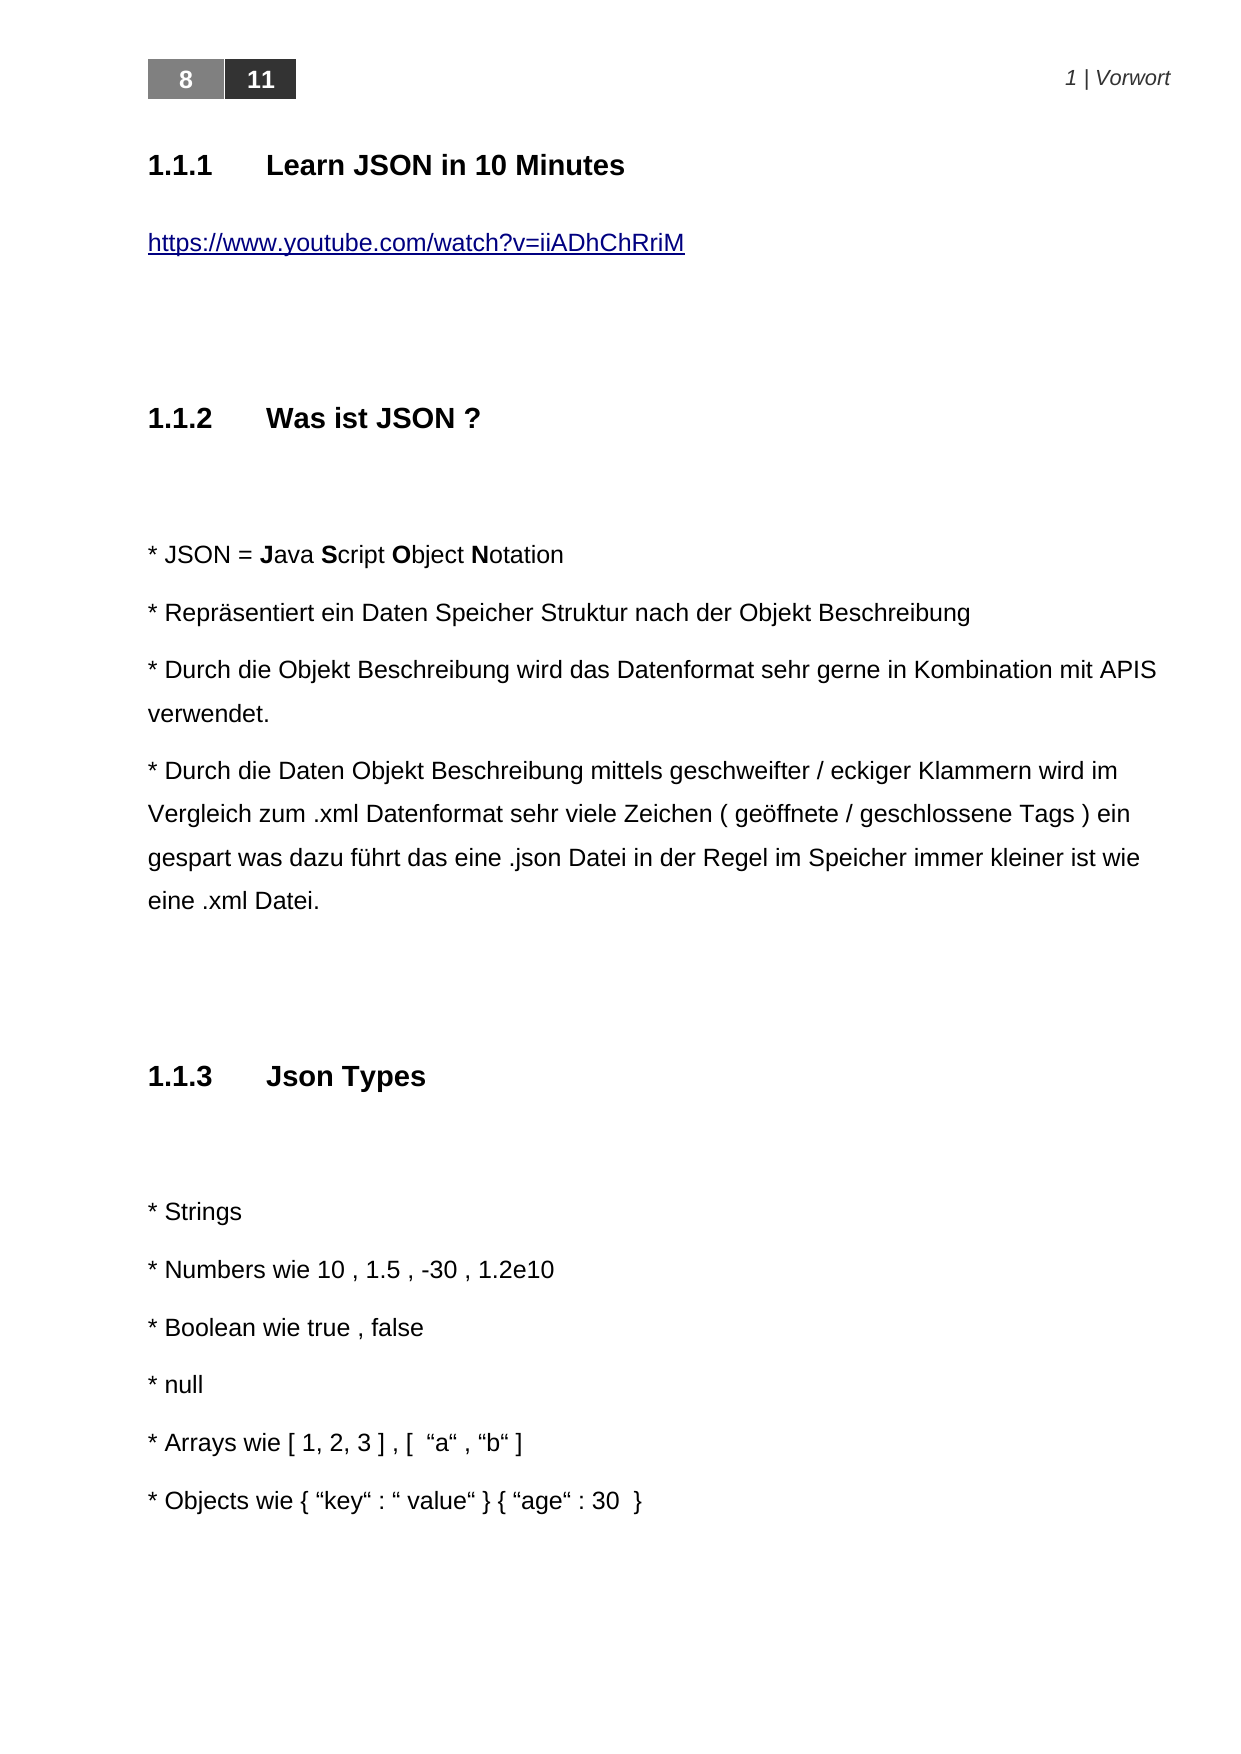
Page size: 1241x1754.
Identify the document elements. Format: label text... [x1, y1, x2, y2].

text * Repräsentiert ein Daten Speicher Struktur nach der Objekt Beschreibung [148, 598, 1181, 627]
text * Strings [148, 1197, 1181, 1226]
text * Durch die Daten Objekt Beschreibung mittels geschweifter / eckiger Klammern wird im Vergleich zum .xml Datenformat sehr viele Zeichen ( geöffnete / geschlossene Tags ) ein gespart was dazu führt das eine .json Datei in der Regel im Speicher immer kleiner ist wie eine .xml Datei. [148, 756, 1181, 914]
text * JSON = Java Script Object Notation [148, 540, 1181, 569]
text * Objects wie { “key“ : “ value“ } { “age“ : 30 } [148, 1486, 1181, 1515]
text * Durch die Objekt Beschreibung wird das Datenformat sehr gerne in Kombination mit APIS verwendet. [148, 656, 1181, 727]
text https://www.youtube.com/watch?v=iiADhChRriM [148, 228, 1181, 257]
text * Numbers wie 10 , 1.5 , -30 , 1.2e10 [148, 1255, 1181, 1284]
text * Boolean wie true , false [148, 1313, 1181, 1342]
text * null [148, 1371, 1181, 1399]
subtitle Json Types [148, 1059, 1181, 1092]
subtitle Was ist JSON ? [148, 402, 1181, 435]
text * Arrays wie [ 1, 2, 3 ] , [ “a“ , “b“ ] [148, 1428, 1181, 1457]
subtitle Learn JSON in 10 Minutes [148, 148, 1181, 181]
